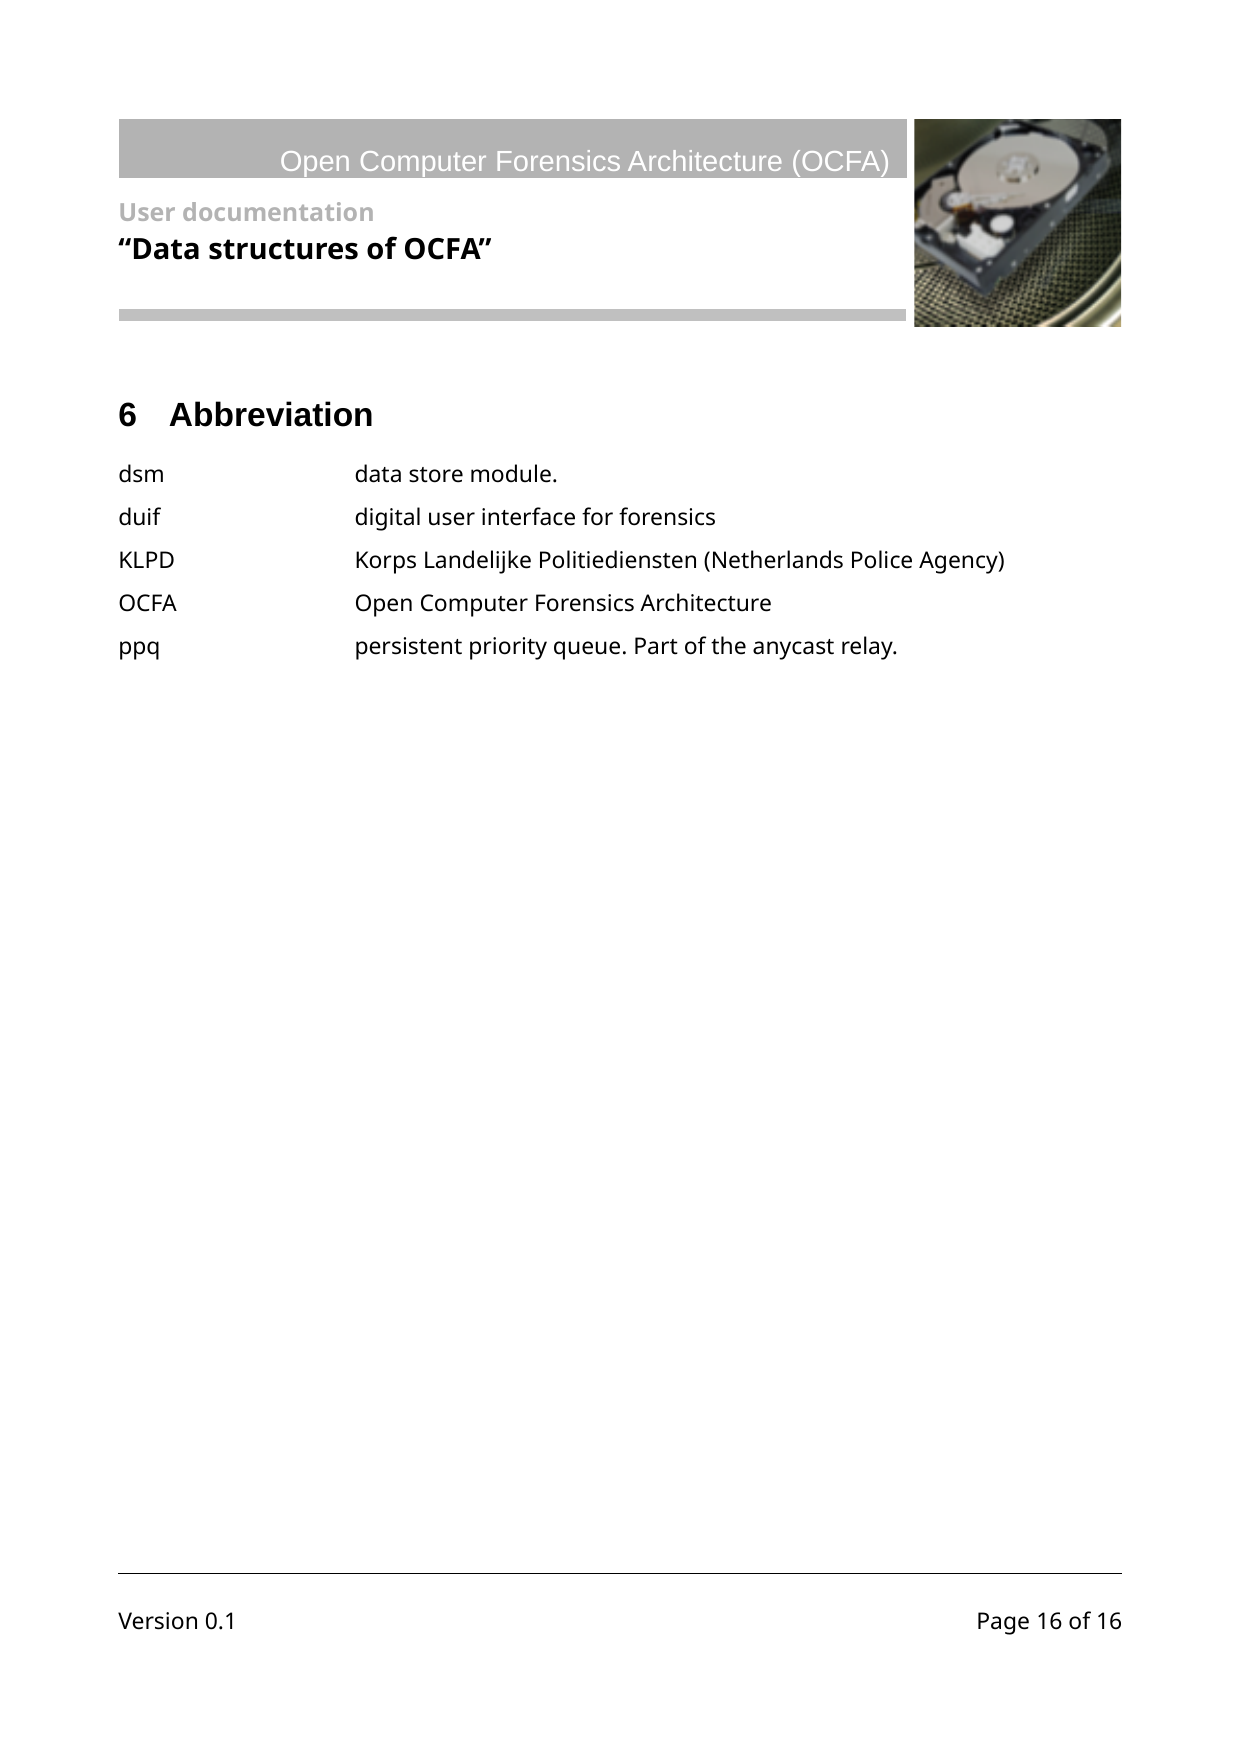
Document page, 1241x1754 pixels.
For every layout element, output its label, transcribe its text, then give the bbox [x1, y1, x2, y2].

text duif digital user interface for forensics [118, 501, 1122, 532]
text dsm data store module. [118, 458, 1122, 489]
text OCFA Open Computer Forensics Architecture [118, 587, 1122, 618]
subtitle Abbreviation [118, 395, 1122, 433]
text KLPD Korps Landelijke Politiediensten (Netherlands Police Agency) [118, 544, 1122, 575]
text ppq persistent priority queue. Part of the anycast relay. [118, 630, 1122, 661]
picture [914, 119, 1122, 327]
